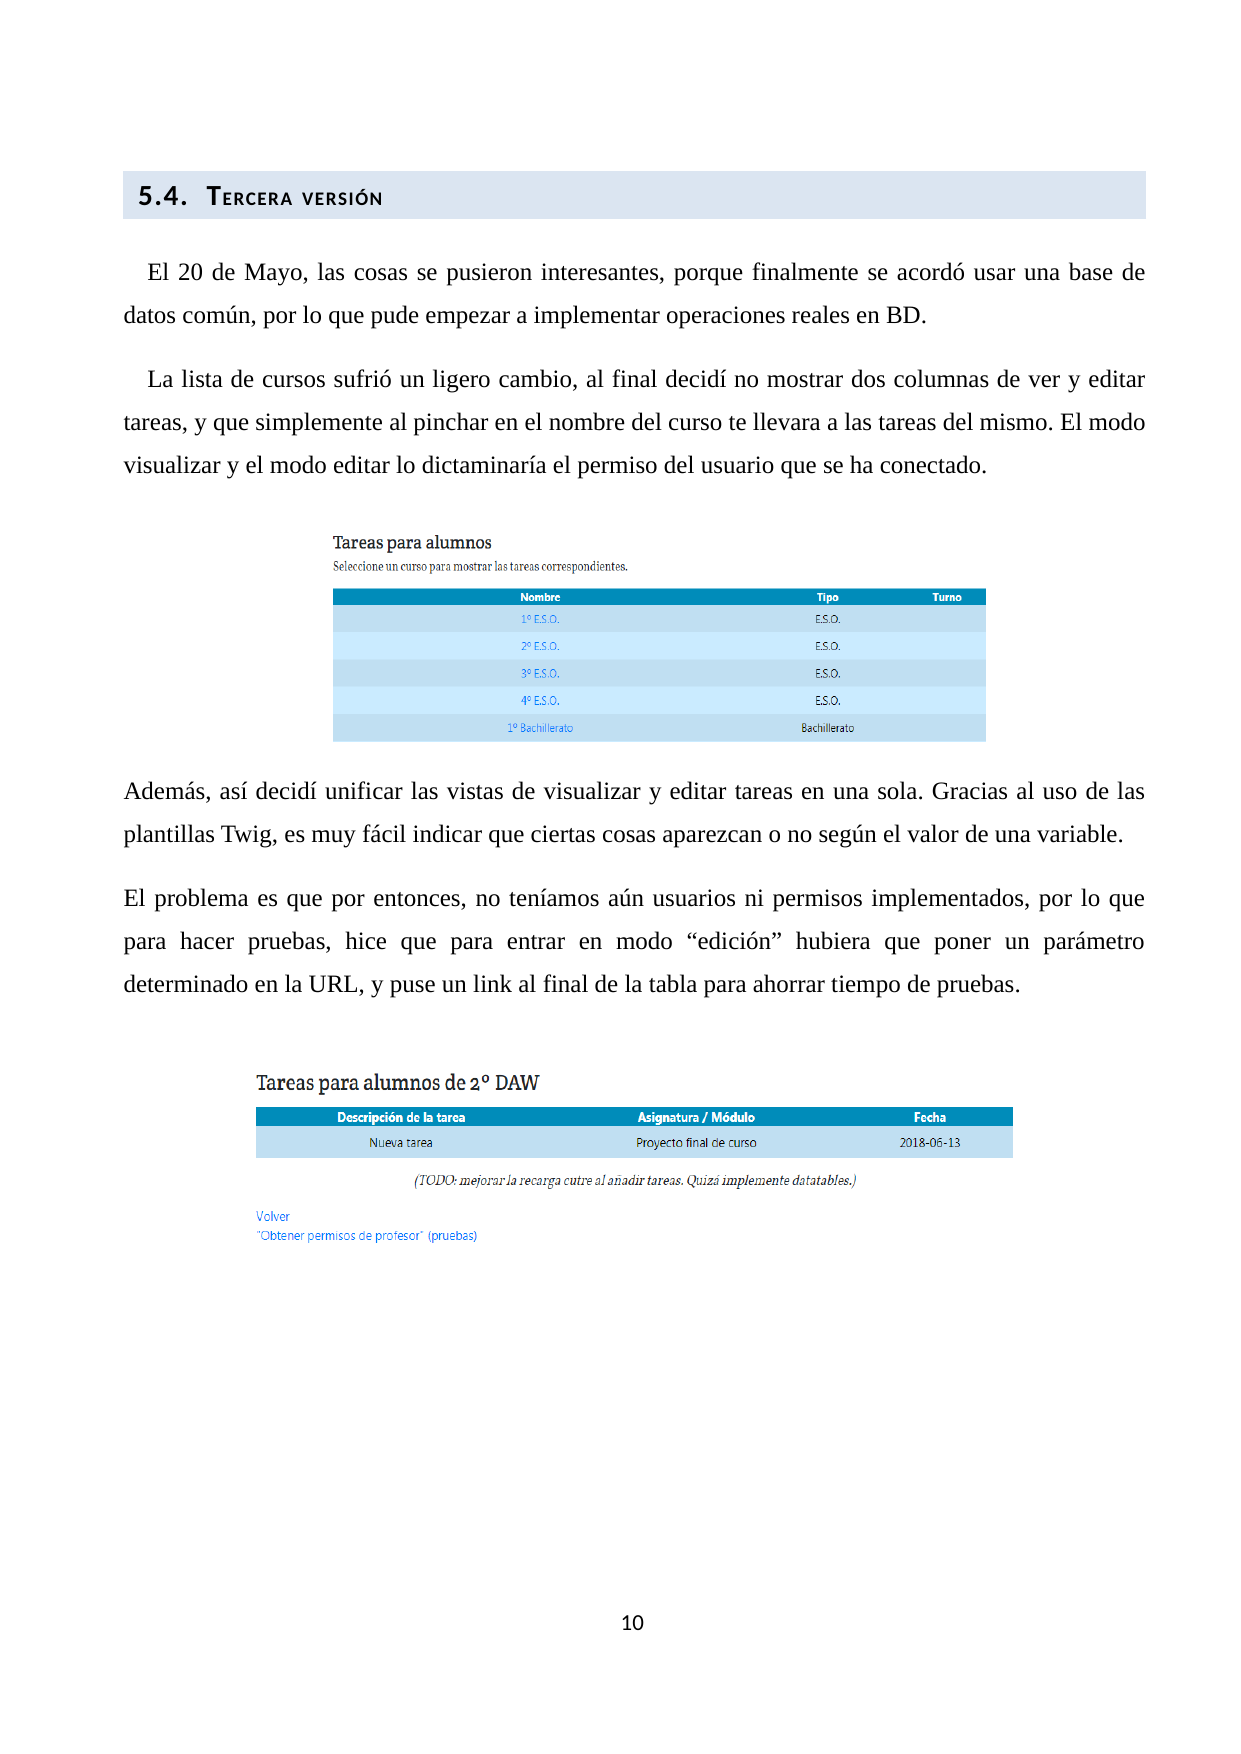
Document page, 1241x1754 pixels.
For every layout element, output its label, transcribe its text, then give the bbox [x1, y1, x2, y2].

picture [250, 1062, 1020, 1253]
list Además, así decidí unificar las vistas de visualizar y editar tareas en una sola. Gracias al uso de las plantillas Twig, es muy fácil indicar que ciertas cosas aparezcan o no según el valor de una variable. [123, 776, 1146, 848]
text El 20 de Mayo, las cosas se pusieron interesantes, porque finalmente se acordó usar una base de datos común, por lo que pude empezar a implementar operaciones reales en BD. [123, 257, 1146, 329]
subtitle Tercera versión [130, 177, 1140, 213]
picture [324, 535, 992, 742]
text La lista de cursos sufrió un ligero cambio, al final decidí no mostrar dos columnas de ver y editar tareas, y que simplemente al pinchar en el nombre del curso te llevara a las tareas del mismo. El modo visualizar y el modo editar lo dictaminaría el permiso del usuario que se ha conectado. [123, 364, 1146, 479]
list El problema es que por entonces, no teníamos aún usuarios ni permisos implementados, por lo que para hacer pruebas, hice que para entrar en modo “edición” hubiera que poner un parámetro determinado en la URL, y puse un link al final de la tabla para ahorrar tiempo de pruebas. [123, 883, 1146, 998]
